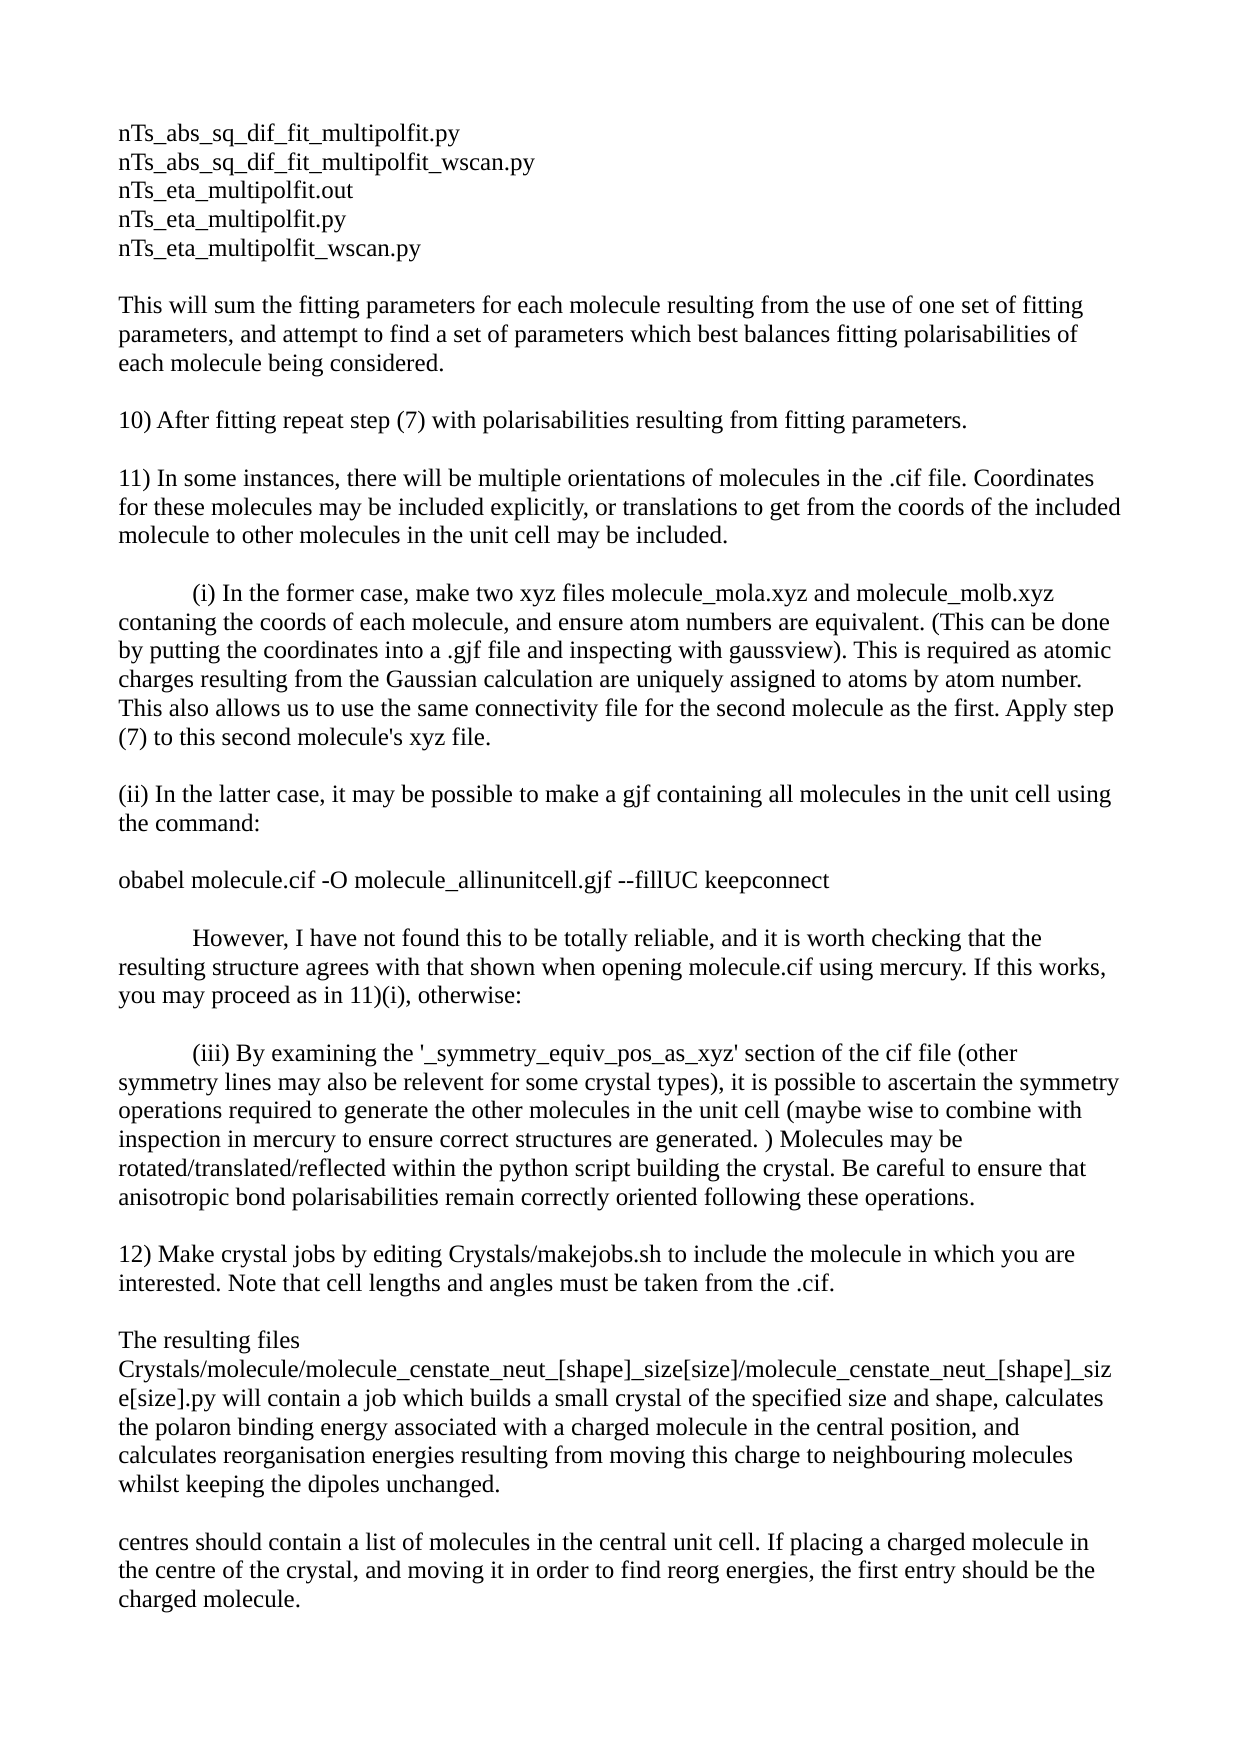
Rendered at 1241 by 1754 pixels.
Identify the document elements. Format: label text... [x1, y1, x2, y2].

text nTs_eta_multipolfit.py [118, 204, 1122, 233]
text resulting structure agrees with that shown when opening molecule.cif using mercury. If this works, you may proceed as in 11)(i), otherwise: [118, 952, 1122, 1009]
text 10) After fitting repeat step (7) with polarisabilities resulting from fitting parameters. [118, 406, 1122, 434]
text The resulting files Crystals/molecule/molecule_censtate_neut_[shape]_size[size]/molecule_censtate_neut_[shape]_size[size].py will contain a job which builds a small crystal of the specified size and shape, calculates the polaron binding energy associated with a charged molecule in the central position, and calculates reorganisation energies resulting from moving this charge to neighbouring molecules whilst keeping the dipoles unchanged. [118, 1326, 1122, 1498]
text nTs_eta_multipolfit_wscan.py [118, 233, 1122, 262]
text However, I have not found this to be totally reliable, and it is worth checking that the [118, 923, 1122, 952]
text obabel molecule.cif -O molecule_allinunitcell.gjf --fillUC keepconnect [118, 866, 1122, 894]
text 11) In some instances, there will be multiple orientations of molecules in the .cif file. Coordinates for these molecules may be included explicitly, or translations to get from the coords of the included molecule to other molecules in the unit cell may be included. [118, 463, 1122, 549]
text This will sum the fitting parameters for each molecule resulting from the use of one set of fitting parameters, and attempt to find a set of parameters which best balances fitting polarisabilities of each molecule being considered. [118, 291, 1122, 377]
text nTs_eta_multipolfit.out [118, 176, 1122, 204]
text 12) Make crystal jobs by editing Crystals/makejobs.sh to include the molecule in which you are interested. Note that cell lengths and angles must be taken from the .cif. [118, 1239, 1122, 1297]
text centres should contain a list of molecules in the central unit cell. If placing a charged molecule in the centre of the crystal, and moving it in order to find reorg energies, the first entry should be the charged molecule. [118, 1527, 1122, 1613]
text (i) In the former case, make two xyz files molecule_mola.xyz and molecule_molb.xyz contaning the coords of each molecule, and ensure atom numbers are equivalent. (This can be done by putting the coordinates into a .gjf file and inspecting with gaussview). This is required as atomic charges resulting from the Gaussian calculation are uniquely assigned to atoms by atom number. This also allows us to use the same connectivity file for the second molecule as the first. Apply step (7) to this second molecule's xyz file. [118, 578, 1122, 751]
text (ii) In the latter case, it may be possible to make a gjf containing all molecules in the unit cell using the command: [118, 779, 1122, 837]
text nTs_abs_sq_dif_fit_multipolfit.py [118, 118, 1122, 147]
text (iii) By examining the '_symmetry_equiv_pos_as_xyz' section of the cif file (other symmetry lines may also be relevent for some crystal types), it is possible to ascertain the symmetry operations required to generate the other molecules in the unit cell (maybe wise to combine with inspection in mercury to ensure correct structures are generated. ) Molecules may be rotated/translated/reflected within the python script building the crystal. Be careful to ensure that anisotropic bond polarisabilities remain correctly oriented following these operations. [118, 1038, 1122, 1211]
text nTs_abs_sq_dif_fit_multipolfit_wscan.py [118, 147, 1122, 176]
